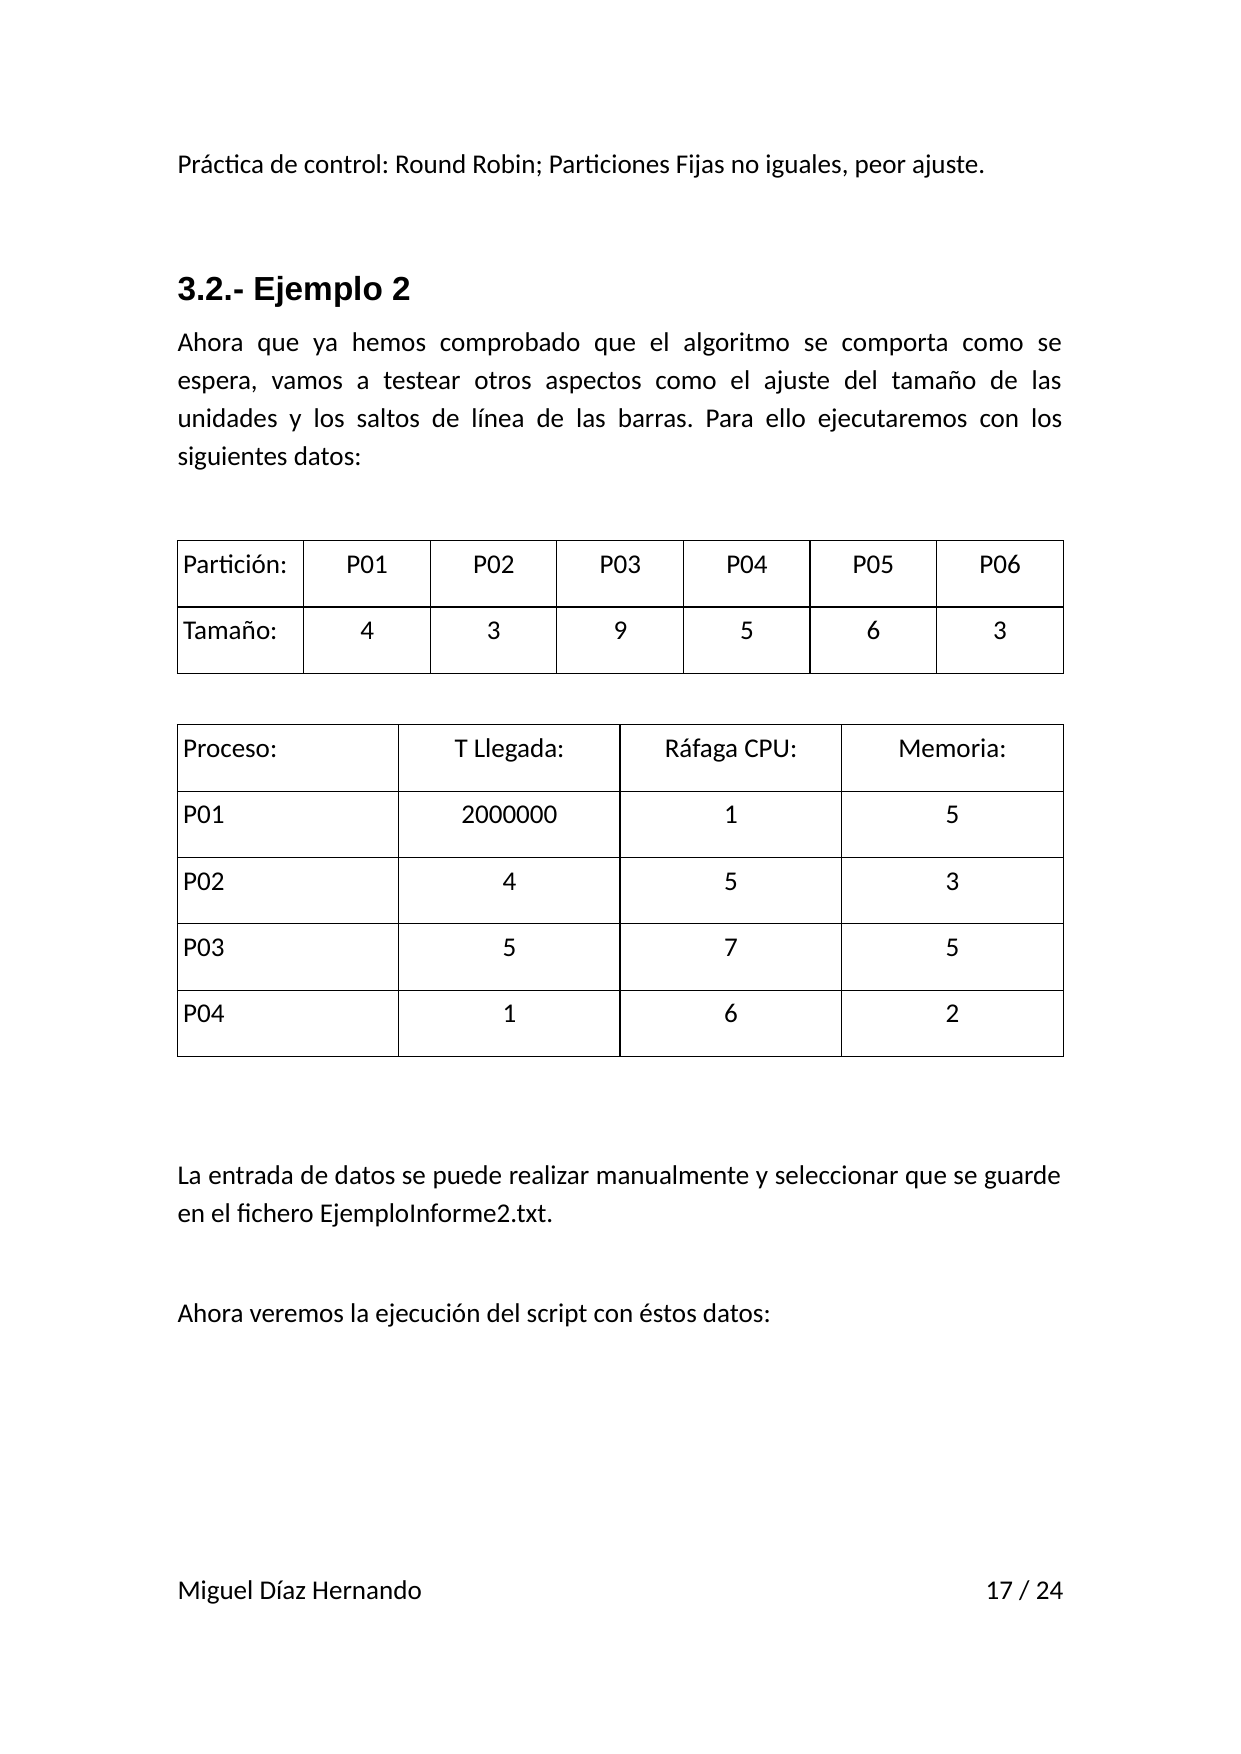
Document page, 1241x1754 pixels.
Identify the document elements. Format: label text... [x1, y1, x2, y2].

table_cell P04 [178, 991, 398, 1056]
subtitle 3.2.- Ejemplo 2 [177, 269, 1063, 307]
table_cell 5 [684, 608, 809, 673]
table_header P04 [684, 541, 809, 606]
table_cell 6 [811, 608, 936, 673]
table_cell 2 [842, 991, 1063, 1056]
text Ahora que ya hemos comprobado que el algoritmo se comporta como se espera, vamos a testear otros aspectos como el ajuste del tamaño de las unidades y los saltos de línea de las barras. Para ello ejecutaremos con los siguientes datos: [177, 326, 1063, 472]
table_header P06 [937, 541, 1063, 606]
table_cell 4 [399, 858, 619, 923]
table_header P02 [431, 541, 556, 606]
table_cell 3 [842, 858, 1063, 923]
table_cell 3 [431, 608, 556, 673]
table_header Partición: [178, 541, 303, 606]
table_cell P03 [178, 924, 398, 990]
table_header P01 [304, 541, 430, 606]
table_cell 4 [304, 608, 430, 673]
table_header P03 [557, 541, 683, 606]
table_cell 5 [399, 924, 619, 990]
table_header Ráfaga CPU: [621, 725, 841, 791]
table_cell Tamaño: [178, 608, 303, 673]
table_header T Llegada: [399, 725, 619, 791]
table_cell 5 [842, 924, 1063, 990]
table_cell 6 [621, 991, 841, 1056]
text La entrada de datos se puede realizar manualmente y seleccionar que se guarde en el fichero EjemploInforme2.txt. [177, 1158, 1063, 1229]
table_cell P01 [178, 792, 398, 857]
table_cell 9 [557, 608, 683, 673]
text Ahora veremos la ejecución del script con éstos datos: [177, 1297, 1063, 1330]
table_cell 1 [399, 991, 619, 1056]
table_cell 1 [621, 792, 841, 857]
table_header Memoria: [842, 725, 1063, 791]
table_header P05 [811, 541, 936, 606]
table_cell 5 [842, 792, 1063, 857]
table_cell 5 [621, 858, 841, 923]
table_header Proceso: [178, 725, 398, 791]
table_cell 2000000 [399, 792, 619, 857]
table_cell P02 [178, 858, 398, 923]
table_cell 3 [937, 608, 1063, 673]
table_cell 7 [621, 924, 841, 990]
